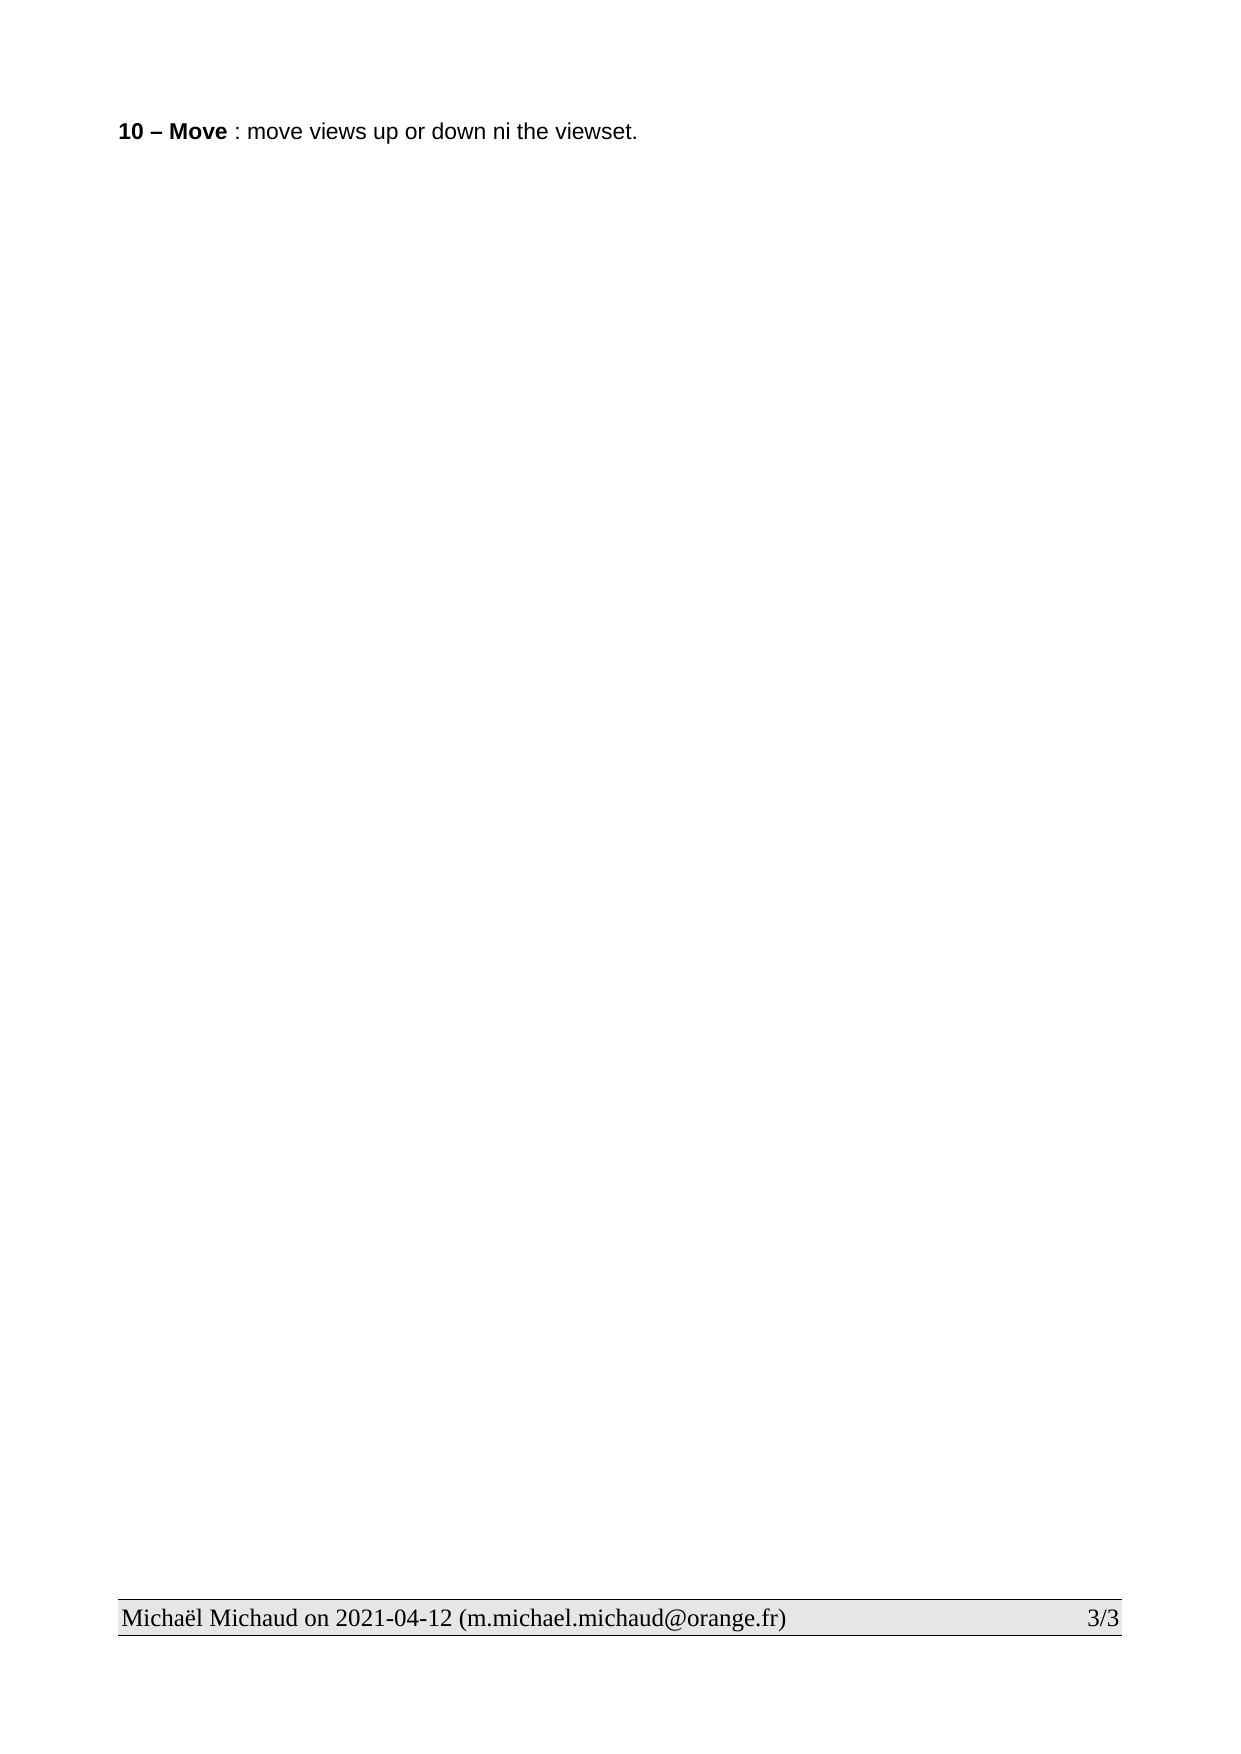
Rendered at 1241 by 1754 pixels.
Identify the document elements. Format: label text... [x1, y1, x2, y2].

text 10 – Move : move views up or down ni the viewset. [118, 118, 1122, 144]
